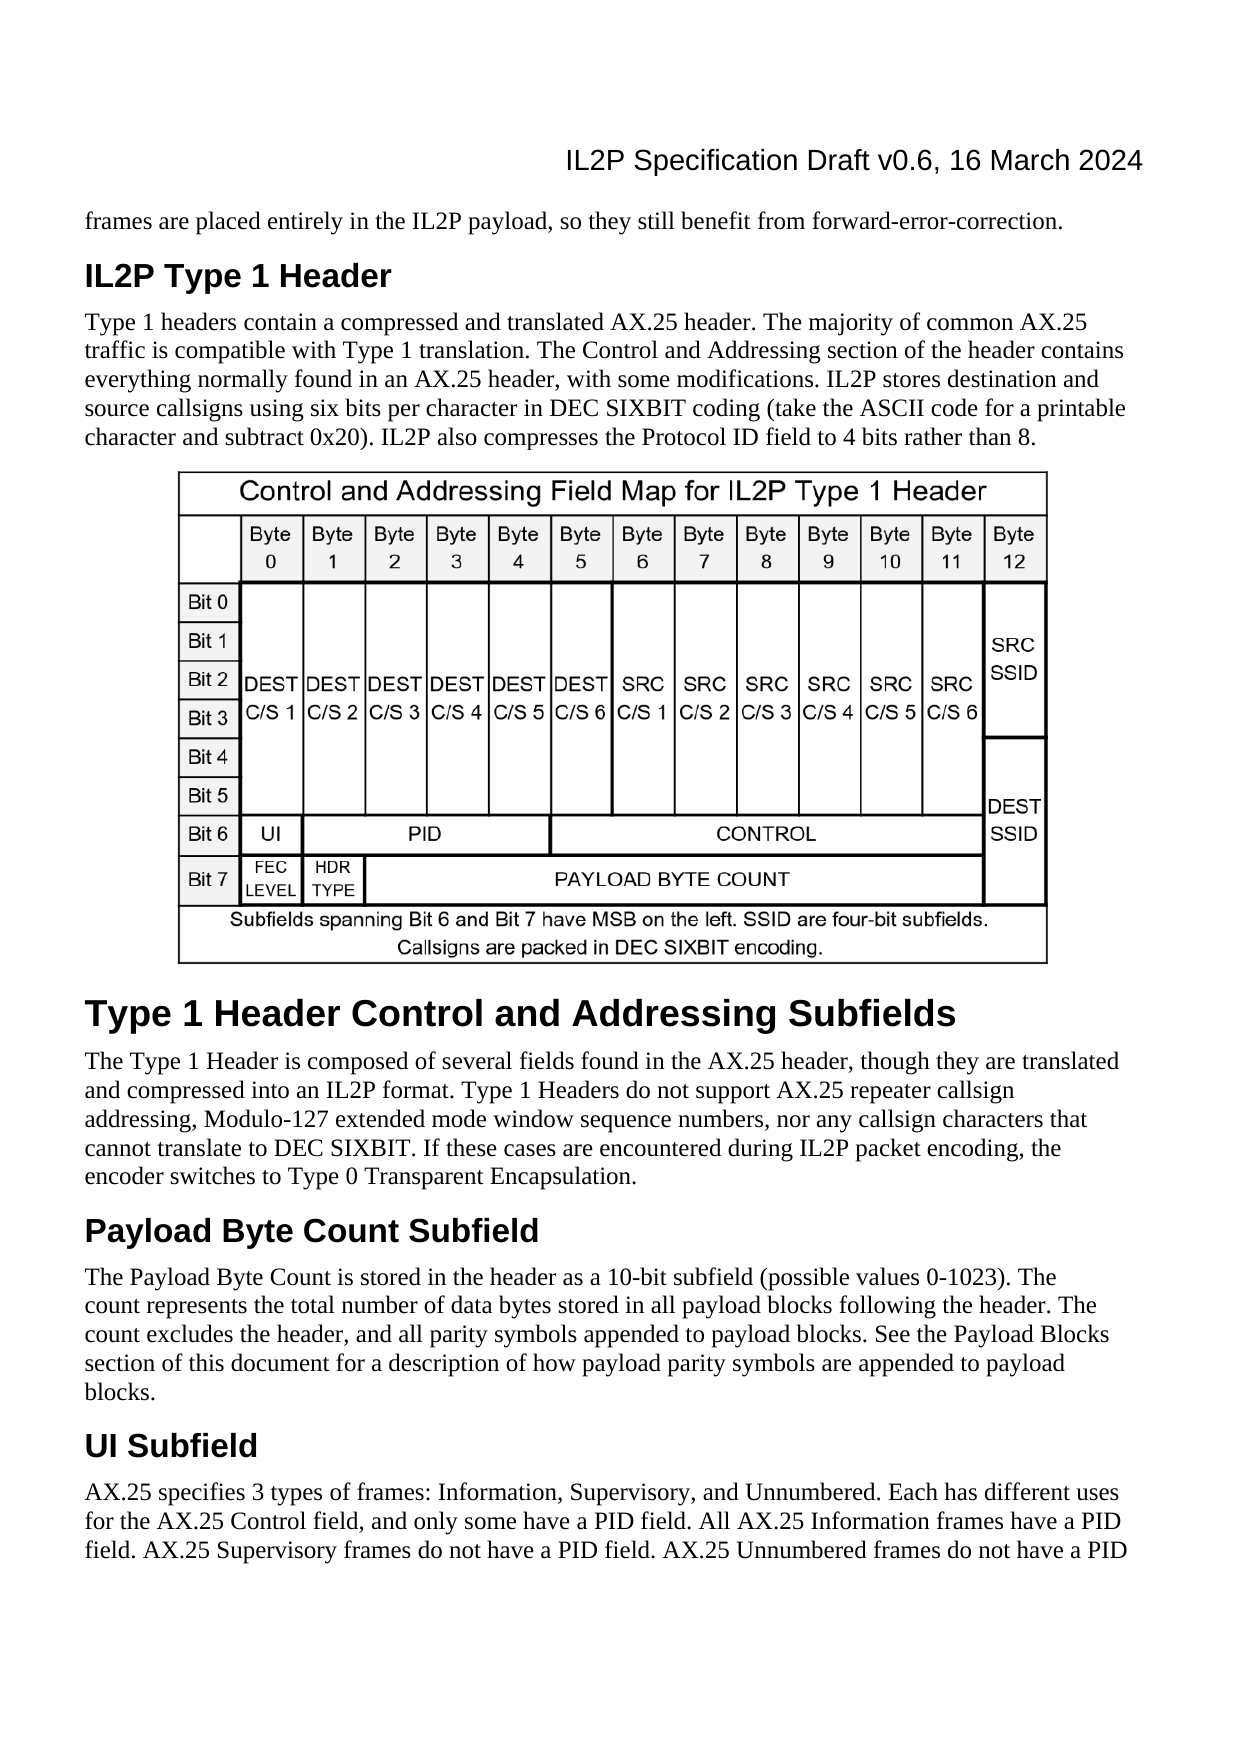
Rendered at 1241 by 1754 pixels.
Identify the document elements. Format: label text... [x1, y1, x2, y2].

text encoder switches to Type 0 Transparent Encapsulation. [84, 1161, 1144, 1190]
text and compressed into an IL2P format. Type 1 Headers do not support AX.25 repeater callsign [84, 1075, 1144, 1104]
subtitle UI Subfield [84, 1426, 1144, 1465]
text count excludes the header, and all parity symbols appended to payload blocks. See the Payload Blocks [84, 1319, 1144, 1348]
text The Type 1 Header is composed of several fields found in the AX.25 header, though they are translated [84, 1046, 1144, 1075]
subtitle Payload Byte Count Subfield [84, 1211, 1144, 1249]
text The Payload Byte Count is stored in the header as a 10-bit subfield (possible values 0-1023). The [84, 1262, 1144, 1291]
text addressing, Modulo-127 extended mode window sequence numbers, nor any callsign characters that [84, 1104, 1144, 1133]
text traffic is compatible with Type 1 translation. The Control and Addressing section of the header contains [84, 335, 1144, 364]
text section of this document for a description of how payload parity symbols are appended to payload [84, 1348, 1144, 1377]
subtitle IL2P Type 1 Header [84, 256, 1144, 294]
text character and subtract 0x20). IL2P also compresses the Protocol ID field to 4 bits rather than 8. [84, 422, 1144, 450]
text everything normally found in an AX.25 header, with some modifications. IL2P stores destination and [84, 364, 1144, 393]
text AX.25 specifies 3 types of frames: Information, Supervisory, and Unnumbered. Each has different uses [84, 1477, 1144, 1506]
picture [154, 450, 1074, 991]
text field. AX.25 Supervisory frames do not have a PID field. AX.25 Unnumbered frames do not have a PID [84, 1535, 1144, 1564]
text frames are placed entirely in the IL2P payload, so they still benefit from forward-error-correction. [84, 206, 1144, 235]
text source callsigns using six bits per character in DEC SIXBIT coding (take the ASCII code for a printable [84, 393, 1144, 422]
subtitle Type 1 Header Control and Addressing Subfields [84, 475, 1144, 1034]
text Type 1 headers contain a compressed and translated AX.25 header. The majority of common AX.25 [84, 307, 1144, 335]
text cannot translate to DEC SIXBIT. If these cases are encountered during IL2P packet encoding, the [84, 1133, 1144, 1161]
text blocks. [84, 1377, 1144, 1406]
text count represents the total number of data bytes stored in all payload blocks following the header. The [84, 1291, 1144, 1319]
text for the AX.25 Control field, and only some have a PID field. All AX.25 Information frames have a PID [84, 1506, 1144, 1535]
